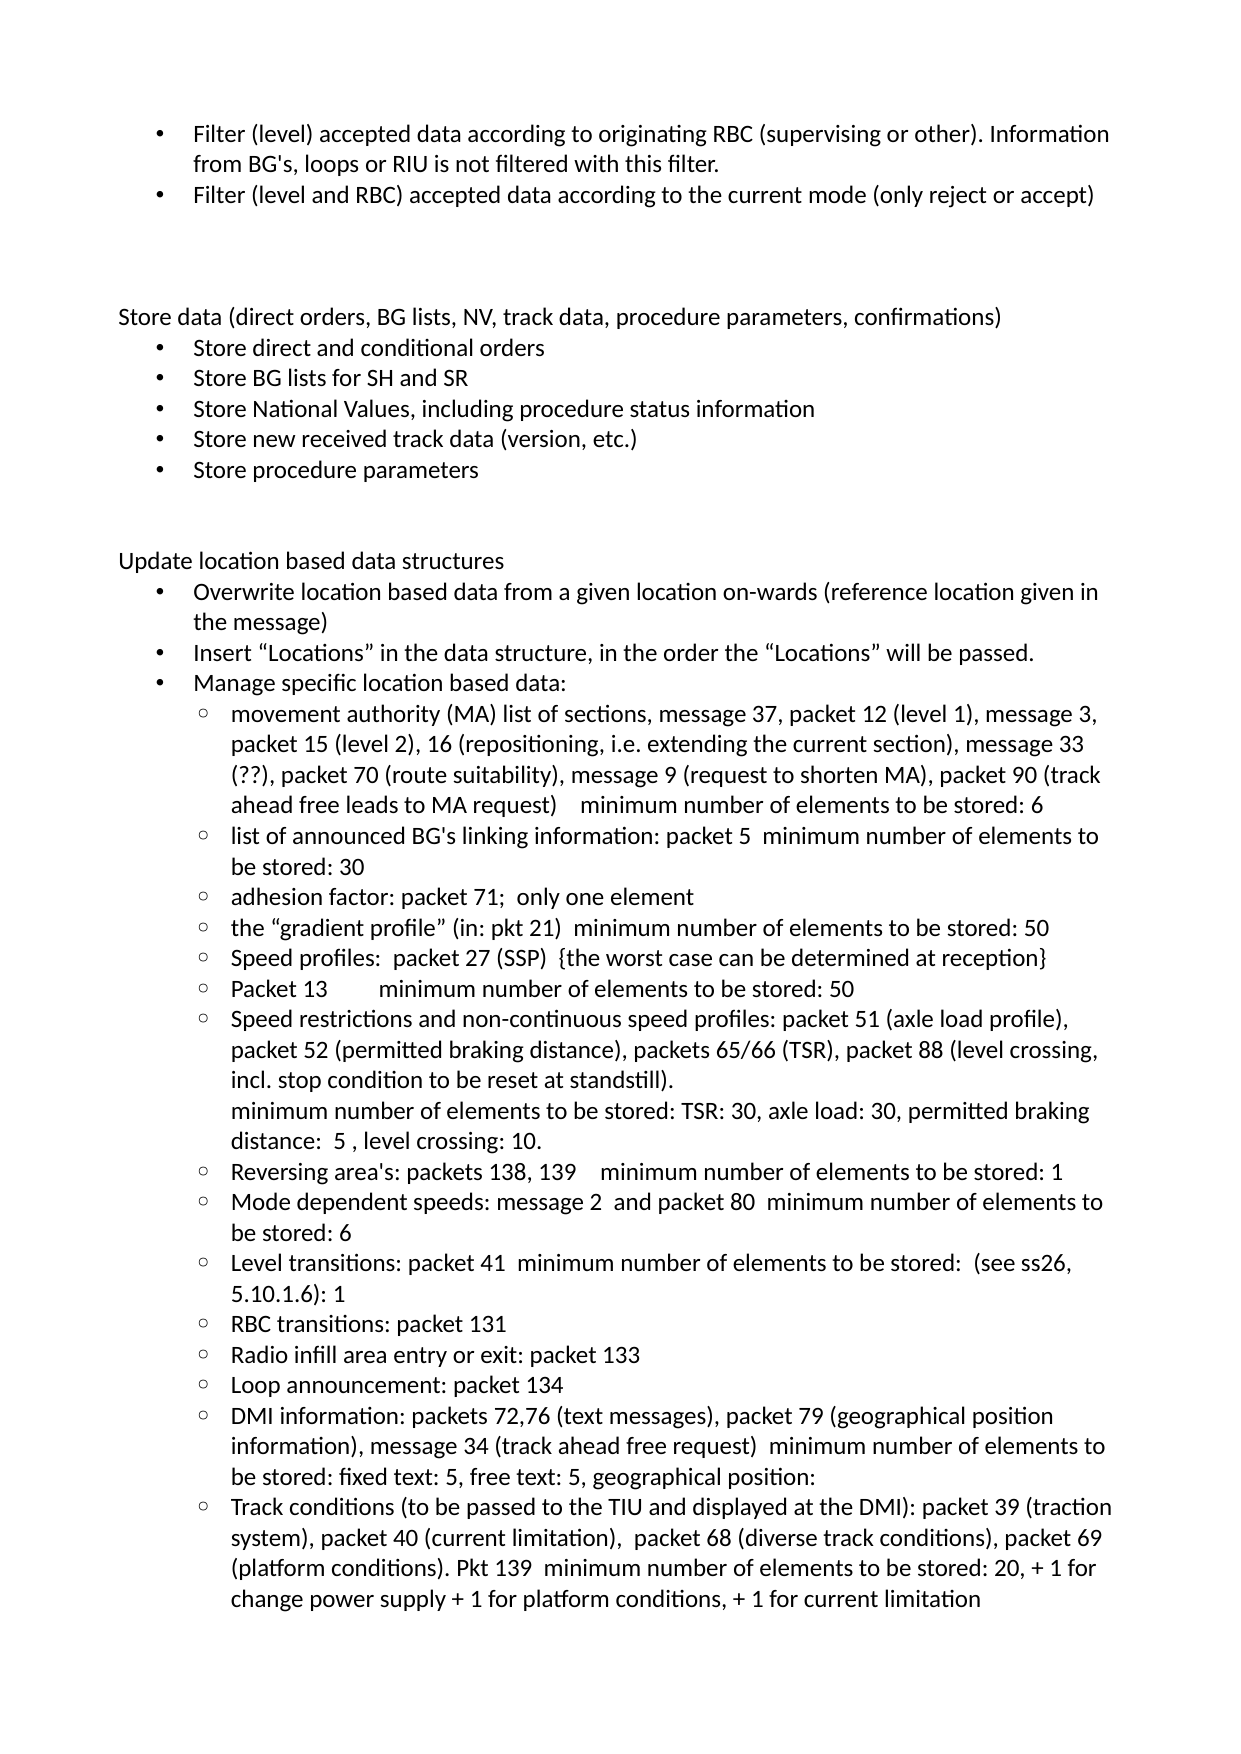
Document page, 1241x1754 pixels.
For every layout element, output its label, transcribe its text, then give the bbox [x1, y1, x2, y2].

text Store data (direct orders, BG lists, NV, track data, procedure parameters, confirmations) [118, 301, 1122, 332]
list Packet 13 minimum number of elements to be stored: 50 [193, 973, 1122, 1003]
list Speed profiles: packet 27 (SSP) {the worst case can be determined at reception} [193, 942, 1122, 973]
list Filter (level) accepted data according to originating RBC (supervising or other). Information from BG's, loops or RIU is not filtered with this filter. [156, 118, 1122, 179]
list movement authority (MA) list of sections, message 37, packet 12 (level 1), message 3, packet 15 (level 2), 16 (repositioning, i.e. extending the current section), message 33 (??), packet 70 (route suitability), message 9 (request to shorten MA), packet 90 (track ahead free leads to MA request) minimum number of elements to be stored: 6 [193, 698, 1122, 820]
list Reversing area's: packets 138, 139 minimum number of elements to be stored: 1 [193, 1156, 1122, 1186]
list Store National Values, including procedure status information [156, 393, 1122, 423]
list Loop announcement: packet 134 [193, 1369, 1122, 1400]
list list of announced BG's linking information: packet 5 minimum number of elements to be stored: 30 [193, 820, 1122, 881]
list Level transitions: packet 41 minimum number of elements to be stored: (see ss26, 5.10.1.6): 1 [193, 1247, 1122, 1308]
list Store BG lists for SH and SR [156, 362, 1122, 393]
list Filter (level and RBC) accepted data according to the current mode (only reject or accept) [156, 179, 1122, 210]
list RBC transitions: packet 131 [193, 1308, 1122, 1339]
list Speed restrictions and non-continuous speed profiles: packet 51 (axle load profile), packet 52 (permitted braking distance), packets 65/66 (TSR), packet 88 (level crossing, incl. stop condition to be reset at standstill). minimum number of elements to be stored: TSR: 30, axle load: 30, permitted braking distance: 5 , level crossing: 10. [193, 1003, 1122, 1156]
text Update location based data structures [118, 545, 1122, 576]
list Mode dependent speeds: message 2 and packet 80 minimum number of elements to be stored: 6 [193, 1186, 1122, 1247]
list Store procedure parameters [156, 454, 1122, 484]
list DMI information: packets 72,76 (text messages), packet 79 (geographical position information), message 34 (track ahead free request) minimum number of elements to be stored: fixed text: 5, free text: 5, geographical position: [193, 1400, 1122, 1492]
list adhesion factor: packet 71; only one element [193, 881, 1122, 912]
list Store direct and conditional orders [156, 332, 1122, 362]
list Radio infill area entry or exit: packet 133 [193, 1339, 1122, 1369]
list the “gradient profile” (in: pkt 21) minimum number of elements to be stored: 50 [193, 912, 1122, 942]
list Overwrite location based data from a given location on-wards (reference location given in the message) [156, 576, 1122, 637]
list Track conditions (to be passed to the TIU and displayed at the DMI): packet 39 (traction system), packet 40 (current limitation), packet 68 (diverse track conditions), packet 69 (platform conditions). Pkt 139 minimum number of elements to be stored: 20, + 1 for change power supply + 1 for platform conditions, + 1 for current limitation [193, 1492, 1122, 1614]
list Store new received track data (version, etc.) [156, 423, 1122, 454]
list Insert “Locations” in the data structure, in the order the “Locations” will be passed. [156, 637, 1122, 667]
list Manage specific location based data: [156, 667, 1122, 698]
